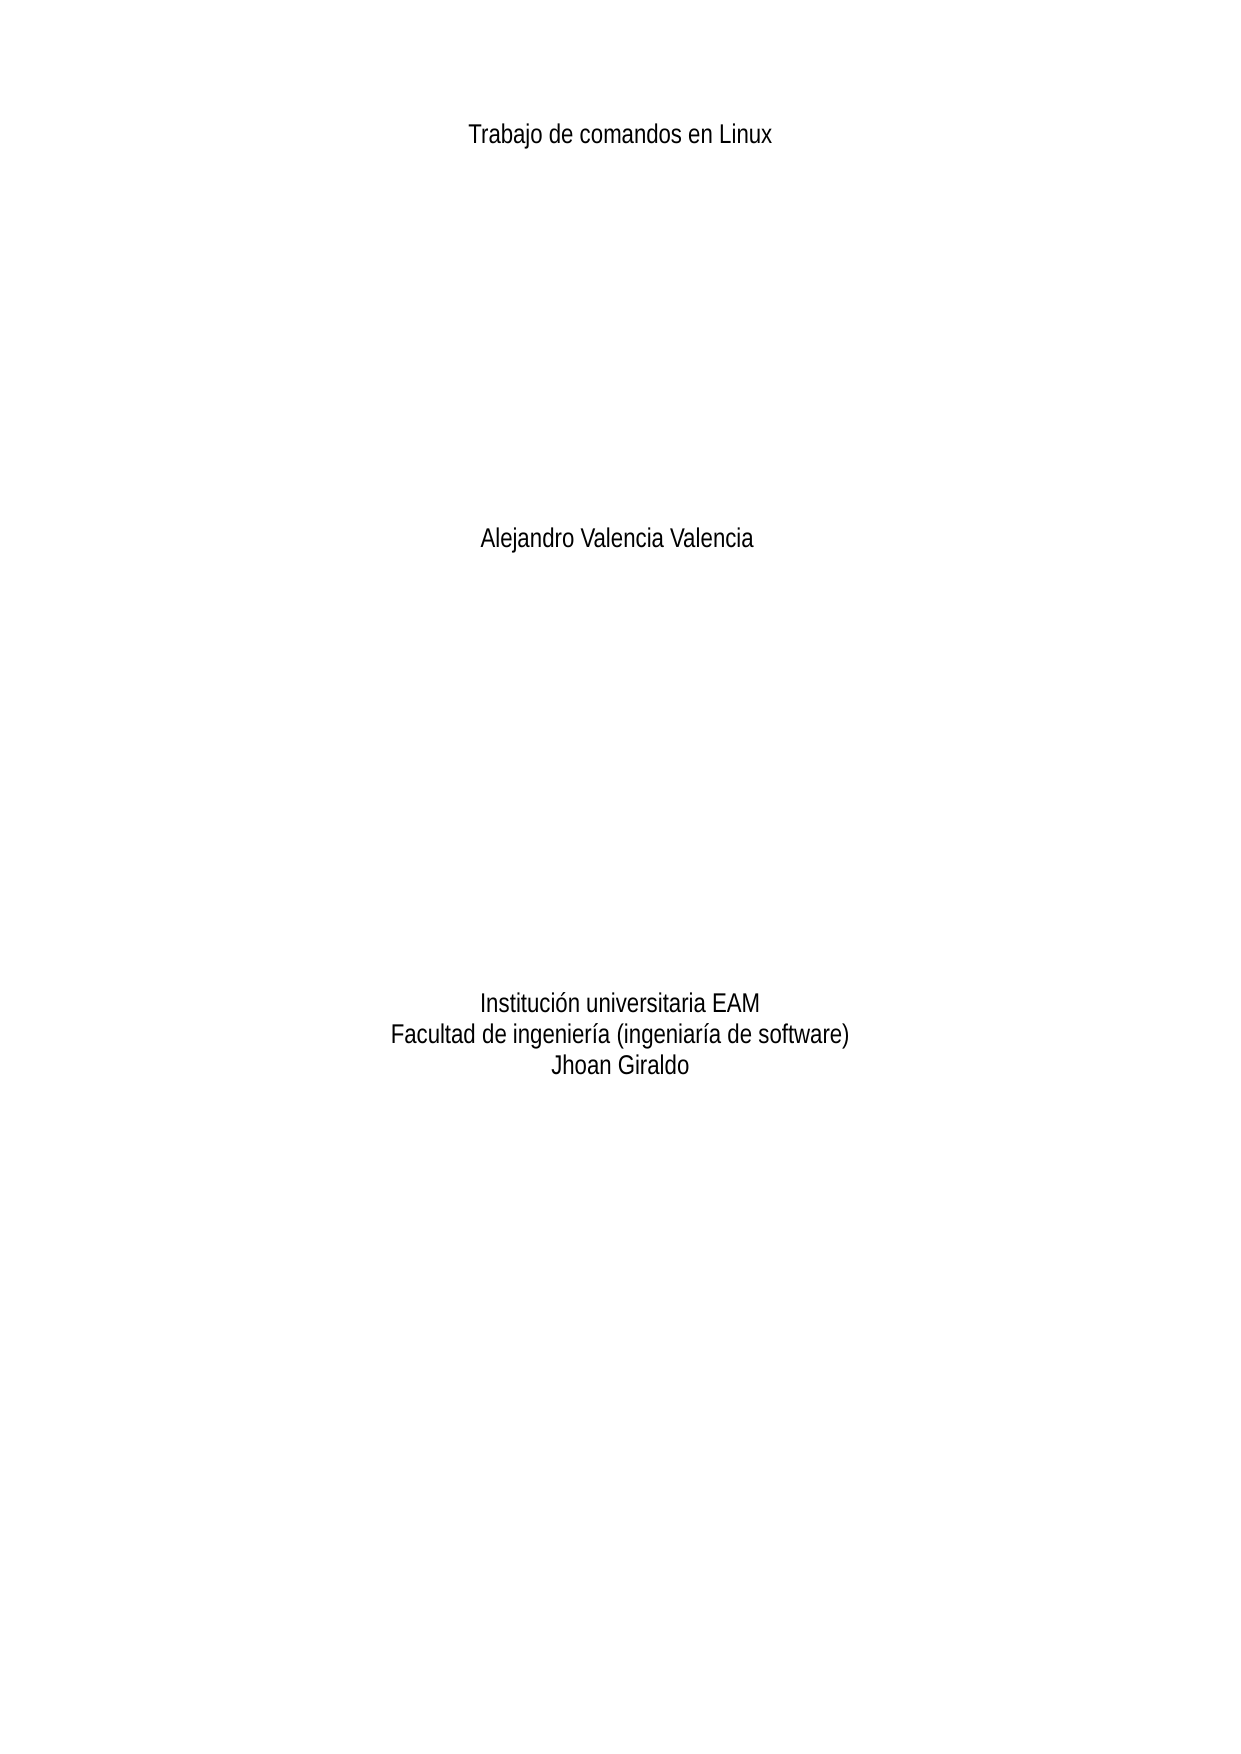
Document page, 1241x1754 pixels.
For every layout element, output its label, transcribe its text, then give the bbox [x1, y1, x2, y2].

text Jhoan Giraldo [118, 1049, 1122, 1080]
text Institución universitaria EAM [118, 987, 1122, 1018]
text Facultad de ingeniería (ingeniaría de software) [118, 1018, 1122, 1049]
text Alejandro Valencia Valencia [118, 522, 1122, 553]
text Trabajo de comandos en Linux [118, 118, 1122, 149]
